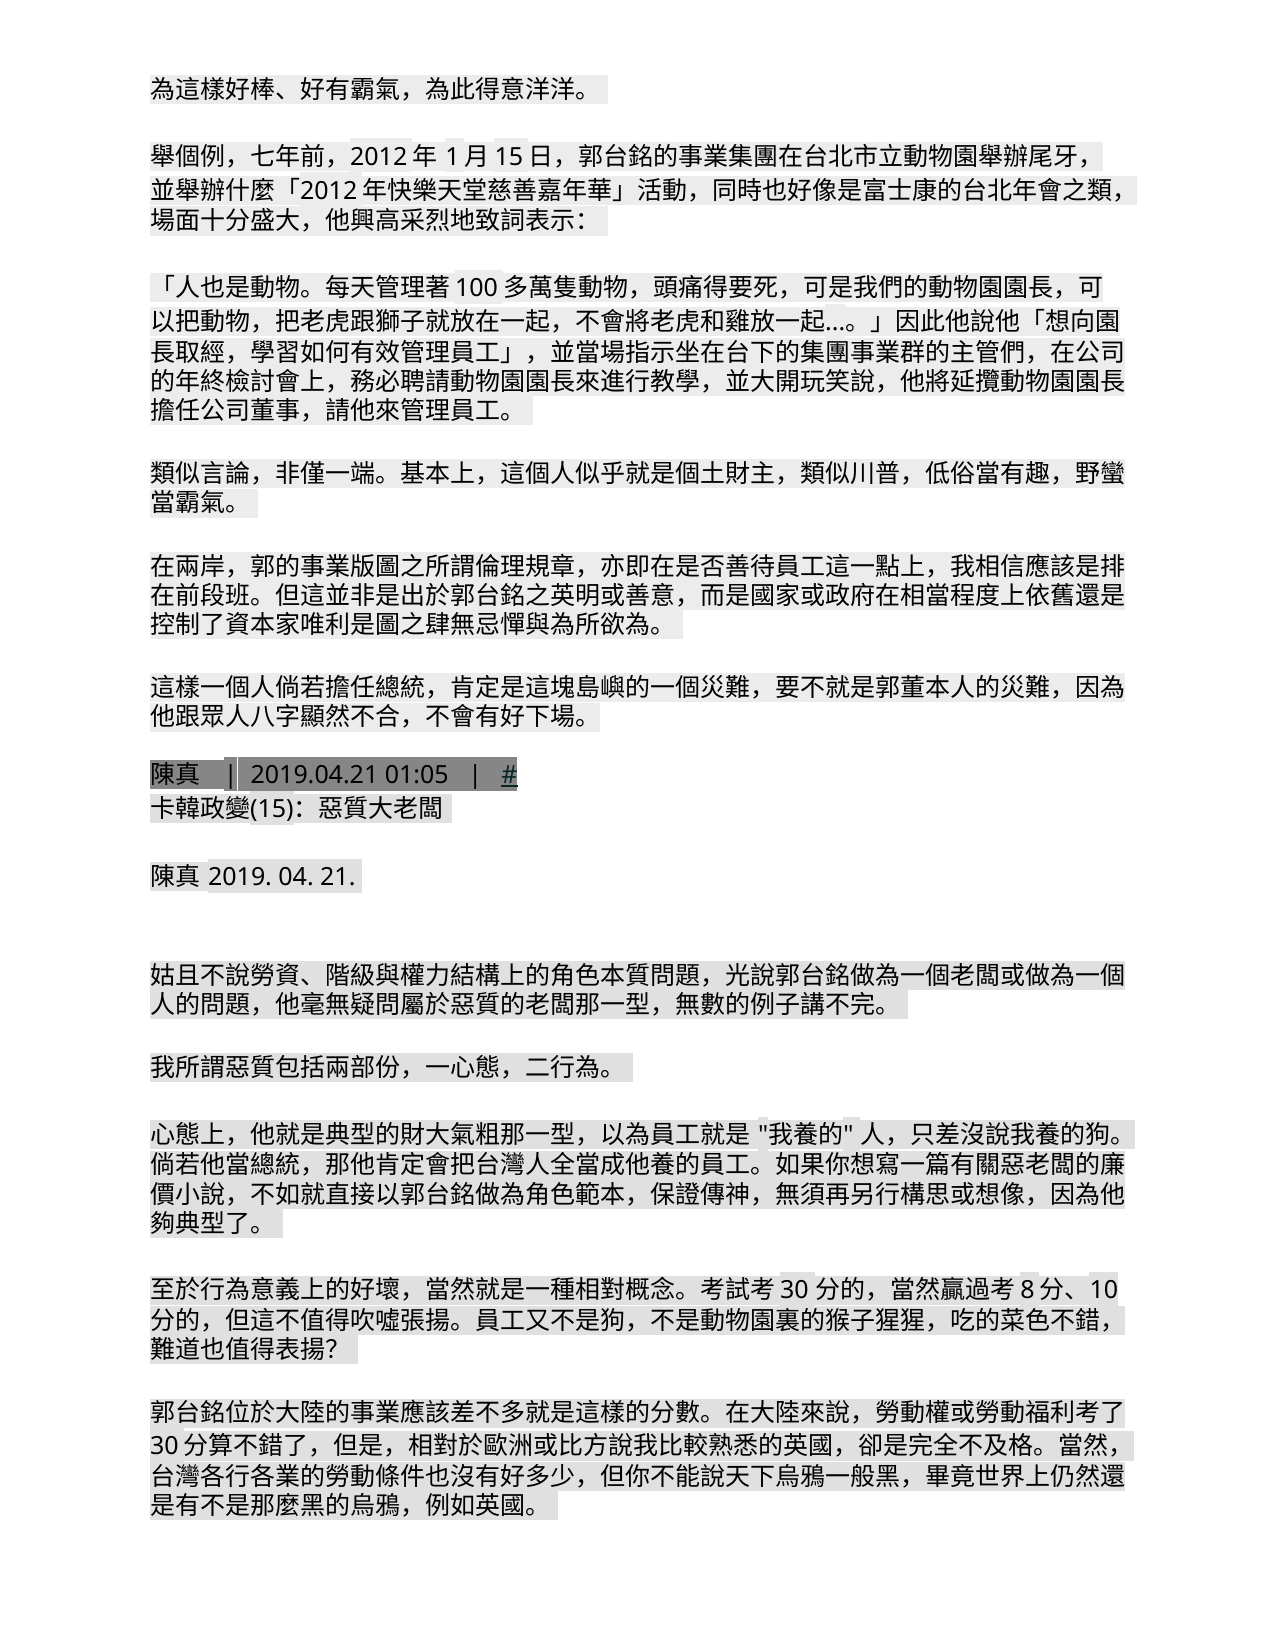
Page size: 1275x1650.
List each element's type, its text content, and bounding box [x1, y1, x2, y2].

text 陳真 | 2019.04.21 01:05 | # [150, 757, 1125, 791]
text 卡韓政變(15)：惡質大老闆 陳真 2019. 04. 21. 姑且不說勞資、階級與權力結構上的角色本質問題，光說郭台銘做為一個老闆或做為一個人的問題，他毫無疑問屬於惡質的老闆那一型，無數的例子講不完。 我所謂惡質包括兩部份，一心態，二行為。 心態上，他就是典型的財大氣粗那一型，以為員工就是 "我養的" 人，只差沒說我養的狗。倘若他當總統，那他肯定會把台灣人全當成他養的員工。如果你想寫一篇有關惡老闆的廉價小說，不如就直接以郭台銘做為角色範本，保證傳神，無須再另行構思或想像，因為他夠典型了。 至於行為意義上的好壞，當然就是一種相對概念。考試考30 分的，當然贏過考8分、10分的，但這不值得吹噓張揚。員工又不是狗，不是動物園裏的猴子猩猩，吃的菜色不錯，難道也值得表揚？ 郭台銘位於大陸的事業應該差不多就是這樣的分數。在大陸來說，勞動權或勞動福利考了30分算不錯了，但是，相對於歐洲或比方說我比較熟悉的英國，卻是完全不及格。當然，台灣各行各業的勞動條件也沒有好多少，但你不能說天下烏鴉一般黑，畢竟世界上仍然還是有不是那麼黑的烏鴉，例如英國。 當然，英國雖好，但好還可以更好。不過，至少有一點差異十分顯著，那就是在英國，工人是被當成 "人" 來看待；做為一個 "人" 的地位與尊嚴及生活條件，絲毫不會亞於任何大富豪或權勢者。但在兩岸或亞洲世界中，工人卻普遍遭受踐踏，往往不當 "人" 看，而是心態上把他當成一種工具，一種商品，死了就算，病了就趕走，壞了就丟掉，並且經常讓工作者處於高度危安風險中或高度壓力環境下。 比方說護士，很多醫院明目張膽做假班表，虛構假人力 (我曾因為拒絕配合造假而寧可辭職)，甚至在一些像精神科病房那樣一種極高風險的工作環境中，大夜班卻往往只有一名護士，但她卻得在漫漫黑夜中獨自到病床邊照顧幾十床精神與行為極不穩定、充滿暴力或自殘等等高風險的精神病人。講到這個，我就很氣，因為實在很可惡。這在英國是完全無法想像的，若有雇主敢這樣做，恐怕會被懲罰天價賠償給當事人，相關部長或官員恐怕都得負起政治責任下台。 台灣的醫院，每年賺取巨額暴利，卻對補充適當醫護人力之細微支出一毛不拔。難道我們可以說："腳長在妳身上，這工作你愛做就做，不爽做就滾蛋，一堆人還排隊等著呢？" 難道我們可以說："啊妳就是能力不足啊，妳若能力夠的話就去找又輕鬆又好賺的工作啊！"？ 郭台銘做為一個老闆的諸多惡形惡狀，我隨手找了兩篇四年前的剪報，在底下，請自己看，我就不多說廢話了。郭台銘很喜歡說自己霸氣，但我看他只有一種遇強則弱、遇弱則強的囂張氣燄，驕貴之氣很重，還真以為自己是個王。 我們今天可以周休若干、一天工作八小時等等，這些微不足道的權利，卻是犧牲無數人的鮮血所爭取來，而不是天上掉下來，更不是老闆的慷慨。 人們從事一切傷害自己的工作，並不存在什麼 "你情我願" 這回事，在某種惡劣的勞動條件下，在某種貧乏的社會福利制度下，一般人不爽某個爛工作就可以不做嗎？醫院工作條件再惡劣，護士或甚至醫生敢不做嗎？高達曾經說，"如果大便值錢，窮人會連屁眼都沒了。" 難道販賣屁眼以求取基本生存也是 "你情我願"？在資本主義的叢林法則下，還有什麼東西不能商品化？一般人要怎麼活得像個人？ 至於說什麼 "倘若今天富士康提供的工作連要飯都不如，那除非這些人是被暴力威脅，不然有誰會去這樣的公司？腳長在自己身上，不要去就是了"。這些話很奇怪，郭董的富士康，在勞動條件上只希望能贏過 "要飯" 就好嗎？我們考慮一個社會的發展與進步，只是拿 "行乞要飯" 來做為一個努力目標嗎？ 我從國中到大學，曾經窮過十幾年，三餐不繼，骨瘦如柴，餓到不成人形。這些都不是形容詞，是完全身無分文的那種赤貧，絕大部份時間處於極度饑餓狀態，買不起瓦斯，只能直接喝水龍頭的水，喝了很多年，喝出一身結石。大學時，甚至經常睡在高雄火車站的四周黑暗角落。一直到今天，當我看到高雄火車站的剪票口小柵欄，我就反射性地很想翻牆而過。因為那時候一到半夜，警察就會來候車室大廳趕人，不准我們睡在椅子上。警察一走，我就再度翻牆而入，因為車站外頭地上硬，蚊子多，或是夜裏十分寒冷。 大學時，同時身兼五個家教，要不然根本活不下去。我還做過各種很難堪的工作，有些工作純粹就是剝削。腳長在我身上，但我不去做能活嗎？大學能念完嗎？ 比方說我送過報紙，半夜兩、三點就得起床。我也發過廣告小傳單，大熱天用走的，從高雄前鎮一步一腳印走到高雄火車站，把一張張廣告單塞在路邊每輛汽車的擋風玻璃上或民宅信箱，經常會挨屋主或車主罵，甚至挨揍都有可能。一趟路四、五公里，而且不能慢慢走，因為是時薪計算，必須在規定時間內完成，一小時二、三十元，道路兩側來回走完差不多10公里，得走上四、五小時，工資通常會東扣西扣，賺不到120元。 發完廣告單，公司會派人騎機車隨後去驗收，看你是否確實發放傳單，並且找一堆藉口扣你工資，錢都已經那麼少了還要扣。公司牆上每天都還會貼著 "每日之星排行榜"，比賽看誰今天發出最多廣告、賺最多錢。 腳長在我身上，但是為了活下去，再少的錢也得去賺。賺到後來實在活不了，很絕望，於是就去賣了幾次血，還曾異想天開花一百多元在報紙上登分類廣告，說我想賣腎，希望能賣個幾萬元，一勞永逸脫離貧窮，結果引來一位律師的來函警告說我違法，更引來楠梓加工區幾位女工的輪流救濟，騎機車載我去吃飯。 我的例子也許比較極端，但它所反映的階級與權力結構問題仍然是一樣的。我們之所以需要一個政府，就是為了讓這個社會之中處於各種狀況的人、特別是弱勢者能夠活得像個人，能夠免於被剝削、被遺棄，免於生老病死及各種意外之摧殘，免於過度犧牲健康以求取生存的無數厄運與剝削。我們畢竟是打算活在一種屬於 "人" 的文明社會裏，而不是打算建造一座訴諸競爭與所謂淘汰、弱肉強食的野獸叢林。 我斷定郭台銘選不上，萬一我評估錯了，那麼，他的當選毫無疑問會是一場災難；我不相信以台灣目前的民智狀況，這樣的人可以撐到總統任期結束。 李登輝當總統、郝柏村擔任行政院長的時代，如同郭台銘，把社運人士全視為流氓、垃圾，但李登輝卻發明了一個由官方認定的社會運動獎，當年最佳社運獎的主要得獎人之一就是慈濟的證嚴法師。但是，證嚴法師是反對所有遊行、反對所有示威抗議的。凡是想去慈濟醫院工作者，都得先簽下一紙 "自願聲明"，保證絕對不參與任何遊行抗議，否則開除。 證嚴法師叫大家不可以有反對意見，不可以批評社會，但她自己卻意見非常多，比方說反對迷你裙，說會污染善良社會。她還曾有許多有關勞工福利的名言，其實心態跟郭董十分類似。例如，證嚴說，"吃虧就是佔便宜，吃苦就是福"，類似賴清德的 "做功德"。證嚴還大力反對那些批評過勞加班者，同樣也是說多做就是福、要勤奮要努力、不要偷懶之類。可是，一般人它媽的努力得還不夠嗎？ 至於什麼 "只要合法不傷天害理"，就不是血汗工廠。其實，要合法還不容易？有錢有勢者永遠可以制定任何有利於他們的法令，除非遭遇人們的反抗，才不敢為所欲為。一個社會，人們的反抗能力越好，那些有錢有勢的混蛋們就越沒法膽大妄為，社會就越有可能往好的方向發展。 至於 "傷天害理"，郭董的富士康之諸多敗行劣跡，恰恰就是傷天害理。 ================= 勞團抗議血汗鴻海 郭台銘動怒：這些垃圾走狗 The News Lens關鍵評論網 2015/06/25 鴻海今（25）日在土城總部舉行股東會，場外有勞團抗議，場內則有來自於英國、代表40個退休基金、2000億美元的股東針對勞工提問。對此，鴻海董事長郭台銘雖舉例對勞工諸多照顧，卻忍不住怒批這些勞工人權團體「垃圾」、「走狗」 ================ 富士康工人苯中毒致死事件：從 Hydis 關廠案到鴻海白血病案件，看台商血汗科技中的勞動傷痕 苦勞網 2015-06-21 從2008年開始，知名台資鴻海旗下的代工廠富士康深圳廠區，被揭露至少十餘位員工因為在勞動過程中接觸化學溶劑而罹患白血病，並且在患病不久後即被資方單方面解除勞動契約；員工面對卸責資方以及龐大醫藥費，求助無門。該爭議從2013年持續至今，即便已有許多證據確鑿的案例，富士康仍舊僅以片面說明回應，不願正面說明，也不願負擔賠償責任。患病工人只有不斷被踢皮球。而這些被披露的案例，其實也只是冰山一角而已。 在全球化的情境下，資本與勞動的對立愈發尖銳，國界趨於消弭。台灣工人與中國工人，甚至韓國工人，面臨的其實是同樣的一群敵人，是不分國界的資本利益。近來Hydis的關廠抗爭，提醒我們注意到這樁長久被忽略的事實。 台灣近年來經濟發展的軌跡中，由八零年代開始的產業外移浪潮，除了在台灣本土製造了大規模的關廠失業，同時也在其外移地區，製造出一間又一間的血汗工廠；在全球化的當下，台灣的資本家在世界各地移動，製造出的血汗足跡斑斑可辨，卻缺乏來自台灣社會的追蹤與監督。當我們使用便捷前衛的高科技產品，它們的生產者卻日夜置身高危險的工作環境、蒙受高壓管理與不合理的勞動條件，甚至因為工作而染上重大疾病。作為消費者，作為勞工，也作為台灣社會的一分子，中國勞動者的處境，值得你我一同來關心。 本次講座請到中國勞動透視的成員Jason主講，並邀請Hydis抗爭成員盧其宏、陳秀蓮，與資深社運工作者、政治評論家林深靖與談。講座自由入座，毋須報名；歡迎大家踴躍出席！ [150, 791, 1125, 1554]
text 卡韓政變(16)：土豪的動物園世界觀 陳真 2019. 04. 22. 一個擁有百萬員工的公司，大老闆不可能控制所有狀況，難免會有種種問題，這無可厚非。但是，做為一個大老闆，絕對可以控制公司作業規範的大方向與基本原則。 對此你不妨想想陳定南。他原本是個小生意人，記得好像是賣鞋子，後來擔任宜蘭縣長，那種只問是非、六親不認的包青天式行政作風，誰敢包庇貪污？誰敢行不由徑？誰敢偷工減料？可是，你看這樣一個所謂酷吏，至今卻廣為台灣人民所感念。 講一個千真萬確的小八卦。以前沒有網路訂票、沒有高鐵時，假日想搭火車，你就得趕在出發前幾天的凌晨之前，徹夜排隊搶票，大排長龍。我因為每周六、日必須往返沙鹿與花蓮看診，深知排隊搶票之苦，往往得排上好幾個小時提前卡位才有可能搶到有座位的票。但你知道嗎？陳定南貴為縣長，他其實只要請祕書打一通電話，火車票就會送上門來，但他或他太太卻仍然和一般人一樣排隊搶票。而且，他絕不是做秀，因為在那個年代，反對黨或黨外人士媒體根本不會報導好事，只會不斷抹黑。 你當然不可能期待在陳定南主政下的宜蘭縣毫無問題，但你可以期待他絕不會遮掩弊端或淡化問題，他更不會以為自己是在管理一群住在宜蘭縣的動物。 相反地，郭台銘卻不是這樣。比方說員工一個個跳樓，一堆員工更是十分詭異地相繼罹患血癌，罹癌之後卻反而還遭到公司進一步的種種非法對待與惡劣傷害，引起各方抗議。郭台銘卻馬上惱羞成怒，發神經似地暴怒，大罵員工與抗議者貪婪，是垃圾，是走狗等等，視之如寇讎。 也就是說，問題並不僅僅在於郭之事業本身之相關弊端，更在於他心態上十分可議。他缺乏現代經營者關於勞動權及勞資關係應有之基本文明素養，他甚至不把人當人看，並且以為這樣好棒、好有霸氣，為此得意洋洋。 舉個例，七年前，2012年 1月15日，郭台銘的事業集團在台北市立動物園舉辦尾牙，並舉辦什麼「2012年快樂天堂慈善嘉年華」活動，同時也好像是富士康的台北年會之類，場面十分盛大，他興高采烈地致詞表示： 「人也是動物。每天管理著100多萬隻動物，頭痛得要死，可是我們的動物園園長，可以把動物，把老虎跟獅子就放在一起，不會將老虎和雞放一起...。」因此他說他「想向園長取經，學習如何有效管理員工」，並當場指示坐在台下的集團事業群的主管們，在公司的年終檢討會上，務必聘請動物園園長來進行教學，並大開玩笑說，他將延攬動物園園長擔任公司董事，請他來管理員工。 類似言論，非僅一端。基本上，這個人似乎就是個土財主，類似川普，低俗當有趣，野蠻當霸氣。 在兩岸，郭的事業版圖之所謂倫理規章，亦即在是否善待員工這一點上，我相信應該是排在前段班。但這並非是出於郭台銘之英明或善意，而是國家或政府在相當程度上依舊還是控制了資本家唯利是圖之肆無忌憚與為所欲為。 這樣一個人倘若擔任總統，肯定是這塊島嶼的一個災難，要不就是郭董本人的災難，因為他跟眾人八字顯然不合，不會有好下場。 [150, 75, 1125, 732]
